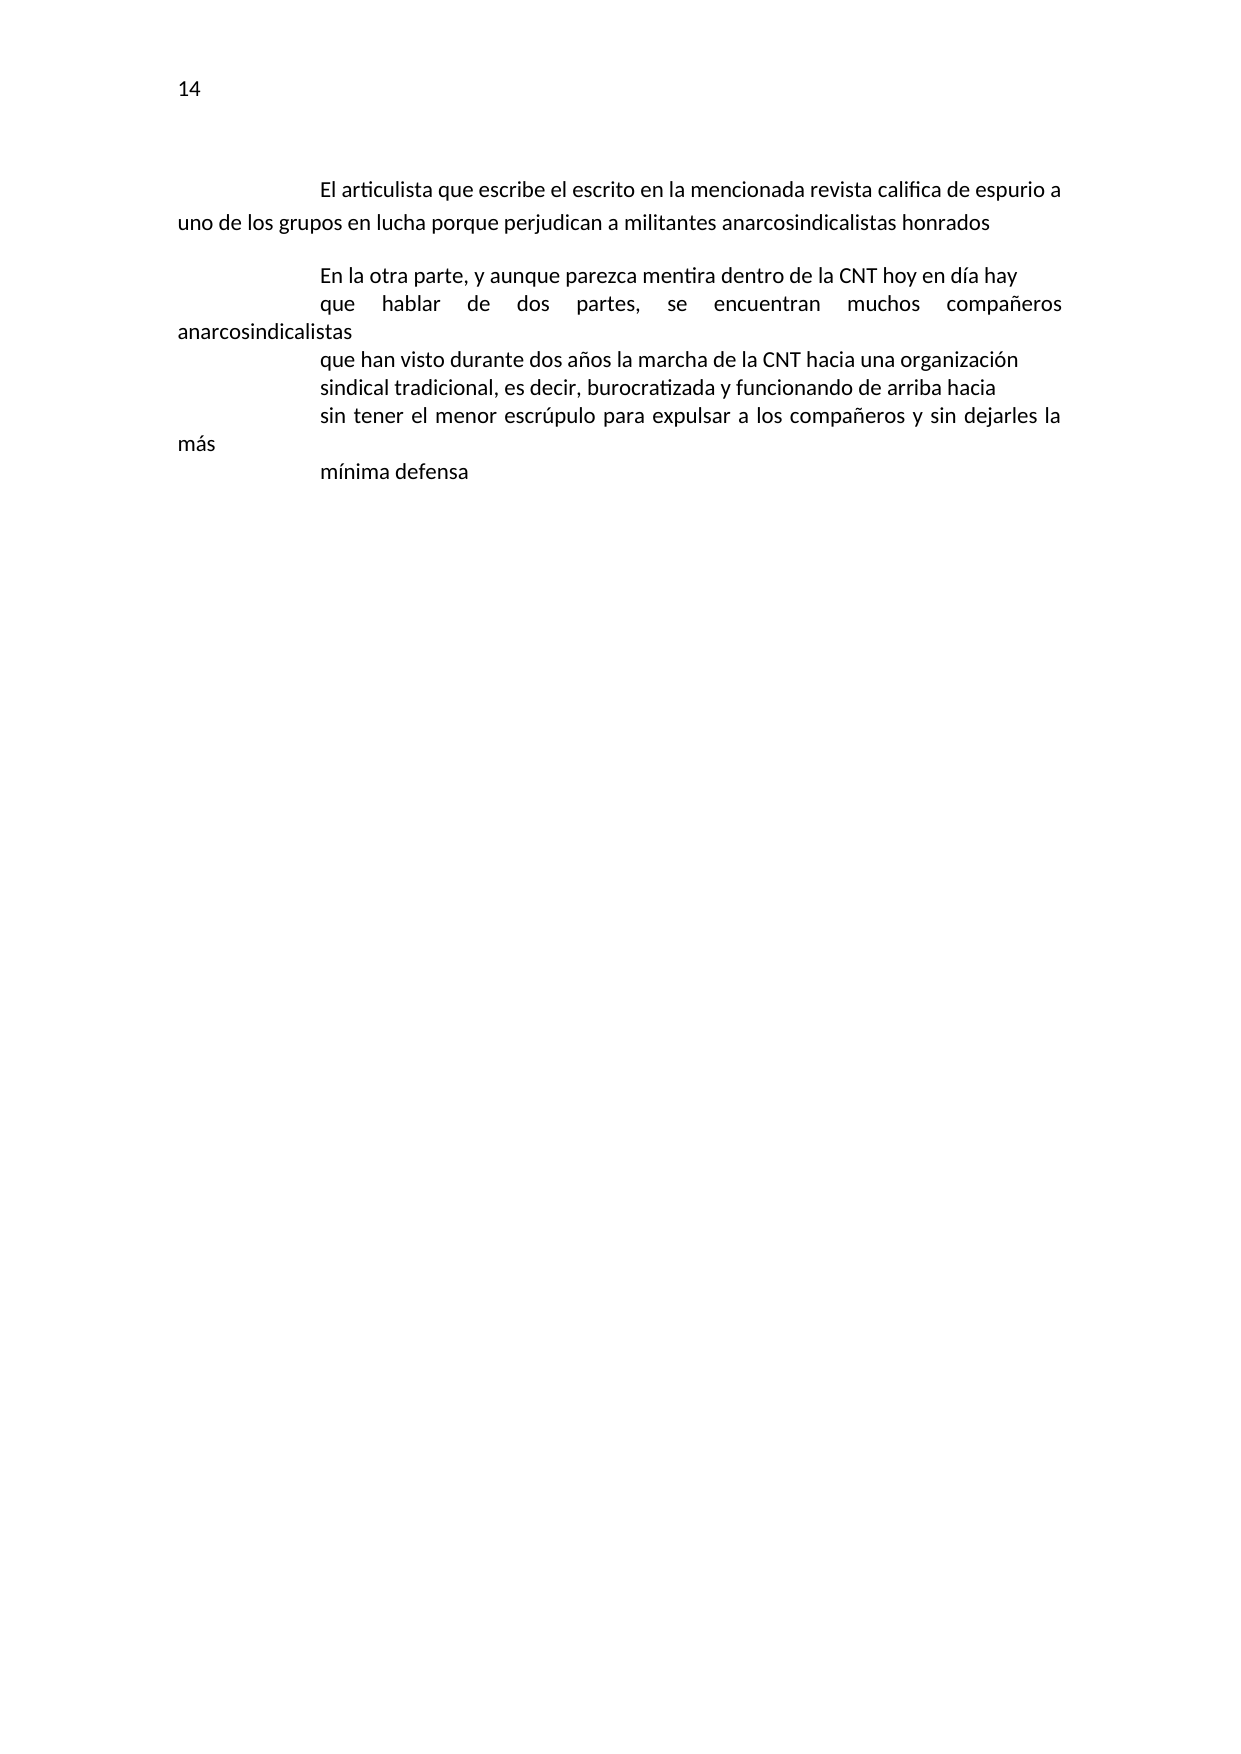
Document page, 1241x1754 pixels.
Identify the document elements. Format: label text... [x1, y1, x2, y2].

text En la otra parte, y aunque parezca mentira dentro de la CNT hoy en día hay [177, 261, 1063, 289]
text mínima defensa [177, 457, 1063, 485]
text sin tener el menor escrúpulo para expulsar a los compañeros y sin dejarles la más [177, 401, 1063, 457]
text que han visto durante dos años la marcha de la CNT hacia una organización [177, 345, 1063, 373]
text sindical tradicional, es decir, burocratizada y funcionando de arriba hacia [177, 373, 1063, 401]
text El articulista que escribe el escrito en la mencionada revista califica de espurio a uno de los grupos en lucha porque perjudican a militantes anarcosindicalistas honrados [177, 176, 1063, 236]
text que hablar de dos partes, se encuentran muchos compañeros anarcosindicalistas [177, 289, 1063, 345]
